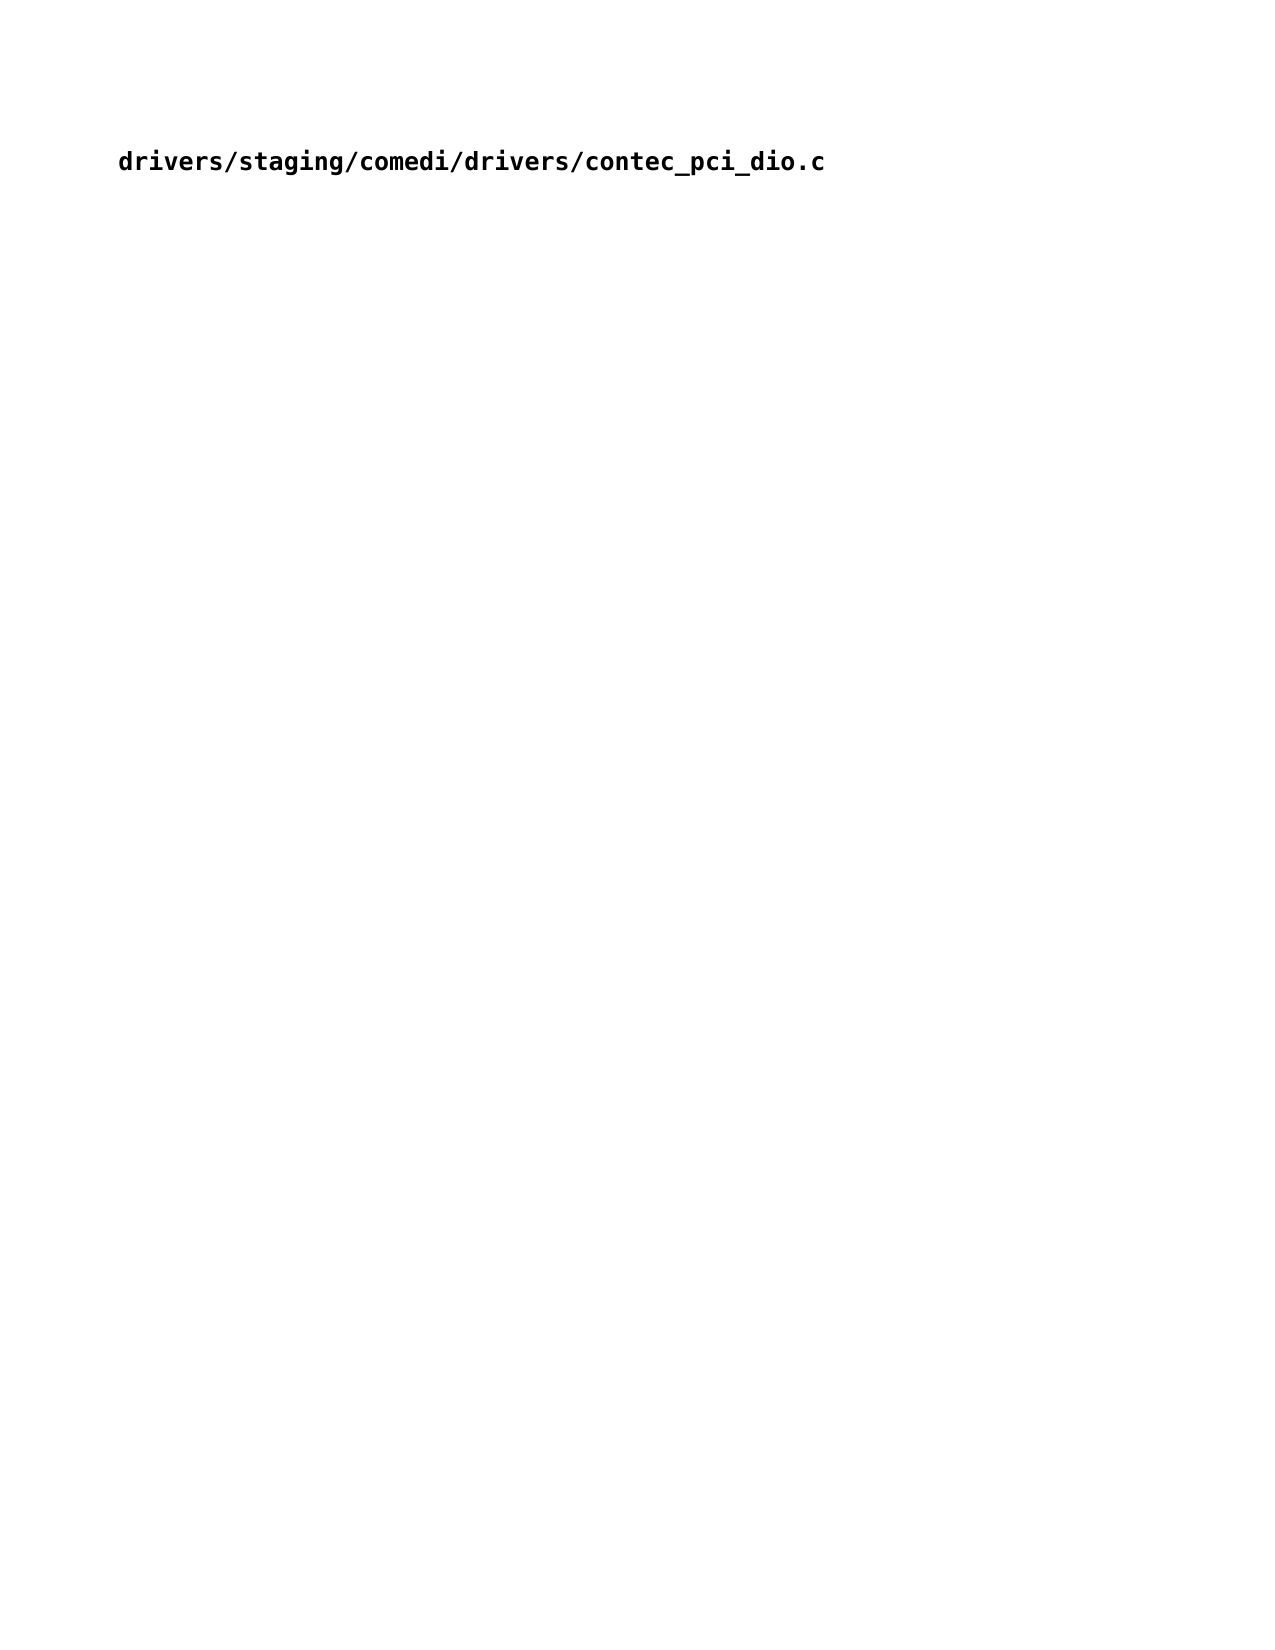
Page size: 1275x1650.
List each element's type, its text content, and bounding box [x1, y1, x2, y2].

text drivers/staging/comedi/drivers/contec_pci_dio.c [118, 147, 1157, 176]
